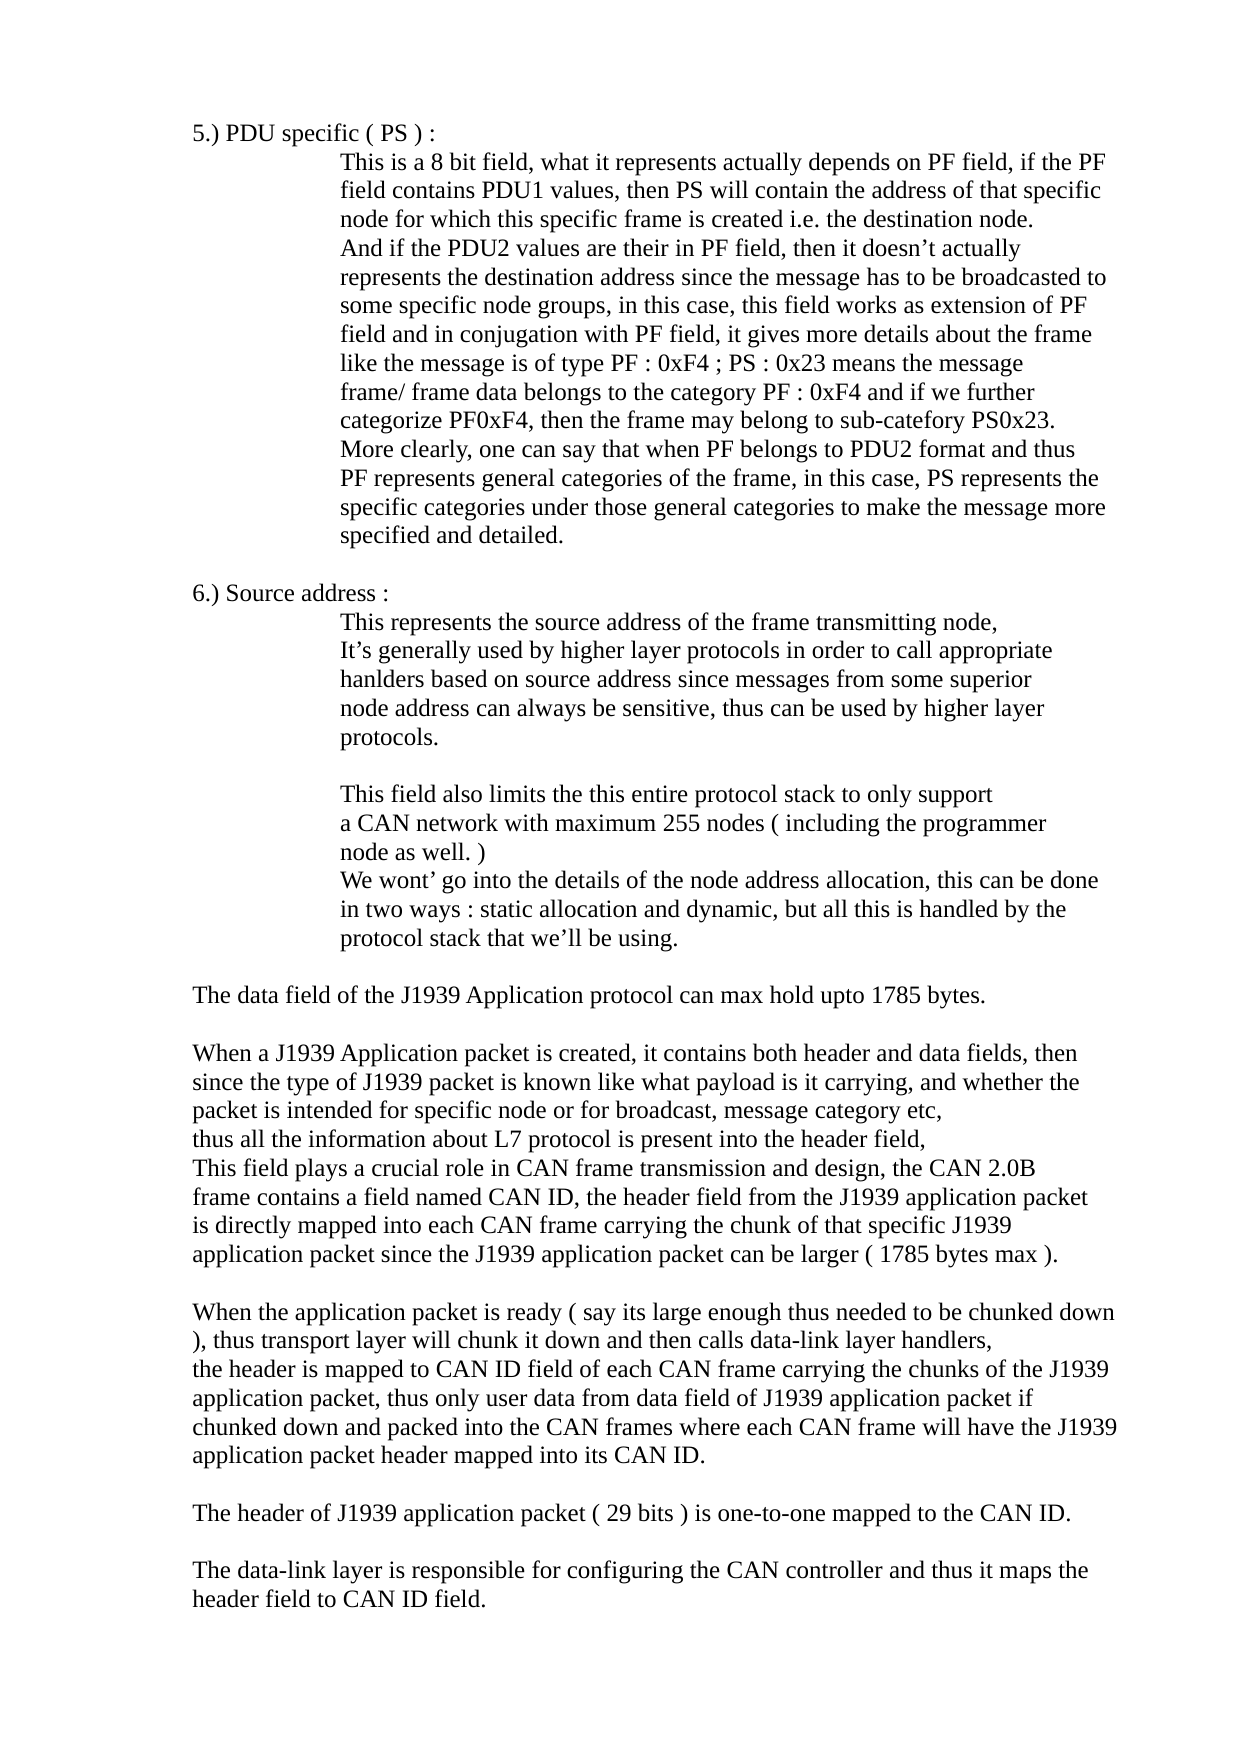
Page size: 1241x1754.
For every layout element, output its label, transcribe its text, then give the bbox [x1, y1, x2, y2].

text And if the PDU2 values are their in PF field, then it doesn’t actually [118, 233, 1122, 262]
text header field to CAN ID field. [118, 1584, 1122, 1613]
text node as well. ) [118, 837, 1122, 866]
text 6.) Source address : [118, 578, 1122, 607]
text application packet since the J1939 application packet can be larger ( 1785 bytes max ). [118, 1239, 1122, 1268]
text The data-link layer is responsible for configuring the CAN controller and thus it maps the [118, 1556, 1122, 1584]
text This is a 8 bit field, what it represents actually depends on PF field, if the PF [118, 147, 1122, 176]
text represents the destination address since the message has to be broadcasted to [118, 262, 1122, 291]
text This field also limits the this entire protocol stack to only support [118, 779, 1122, 808]
text since the type of J1939 packet is known like what payload is it carrying, and whether the [118, 1067, 1122, 1096]
text node for which this specific frame is created i.e. the destination node. [118, 204, 1122, 233]
text frame/ frame data belongs to the category PF : 0xF4 and if we further categorize PF0xF4, then the frame may belong to sub-catefory PS0x23. [118, 377, 1122, 434]
text The data field of the J1939 Application protocol can max hold upto 1785 bytes. [118, 981, 1122, 1009]
text 5.) PDU specific ( PS ) : [118, 118, 1122, 147]
text When the application packet is ready ( say its large enough thus needed to be chunked down [118, 1297, 1122, 1326]
text More clearly, one can say that when PF belongs to PDU2 format and thus [118, 434, 1122, 463]
text ), thus transport layer will chunk it down and then calls data-link layer handlers, [118, 1326, 1122, 1354]
text field and in conjugation with PF field, it gives more details about the frame [118, 319, 1122, 348]
text This represents the source address of the frame transmitting node, [118, 607, 1122, 636]
text PF represents general categories of the frame, in this case, PS represents the [118, 463, 1122, 492]
text protocols. [118, 722, 1122, 751]
text It’s generally used by higher layer protocols in order to call appropriate [118, 636, 1122, 664]
text node address can always be sensitive, thus can be used by higher layer [118, 693, 1122, 722]
text We wont’ go into the details of the node address allocation, this can be done [118, 866, 1122, 894]
text a CAN network with maximum 255 nodes ( including the programmer [118, 808, 1122, 837]
text thus all the information about L7 protocol is present into the header field, [118, 1124, 1122, 1153]
text protocol stack that we’ll be using. [118, 923, 1122, 952]
text packet is intended for specific node or for broadcast, message category etc, [118, 1096, 1122, 1124]
text is directly mapped into each CAN frame carrying the chunk of that specific J1939 [118, 1211, 1122, 1239]
text the header is mapped to CAN ID field of each CAN frame carrying the chunks of the J1939 application packet, thus only user data from data field of J1939 application packet if chunked down and packed into the CAN frames where each CAN frame will have the J1939 application packet header mapped into its CAN ID. [118, 1354, 1122, 1469]
text When a J1939 Application packet is created, it contains both header and data fields, then [118, 1038, 1122, 1067]
text This field plays a crucial role in CAN frame transmission and design, the CAN 2.0B [118, 1153, 1122, 1182]
text specific categories under those general categories to make the message more [118, 492, 1122, 521]
text hanlders based on source address since messages from some superior [118, 664, 1122, 693]
text specified and detailed. [118, 521, 1122, 549]
text frame contains a field named CAN ID, the header field from the J1939 application packet [118, 1182, 1122, 1211]
text in two ways : static allocation and dynamic, but all this is handled by the [118, 894, 1122, 923]
text like the message is of type PF : 0xF4 ; PS : 0x23 means the message [118, 348, 1122, 377]
text The header of J1939 application packet ( 29 bits ) is one-to-one mapped to the CAN ID. [118, 1498, 1122, 1527]
text field contains PDU1 values, then PS will contain the address of that specific [118, 176, 1122, 204]
text some specific node groups, in this case, this field works as extension of PF [118, 291, 1122, 319]
